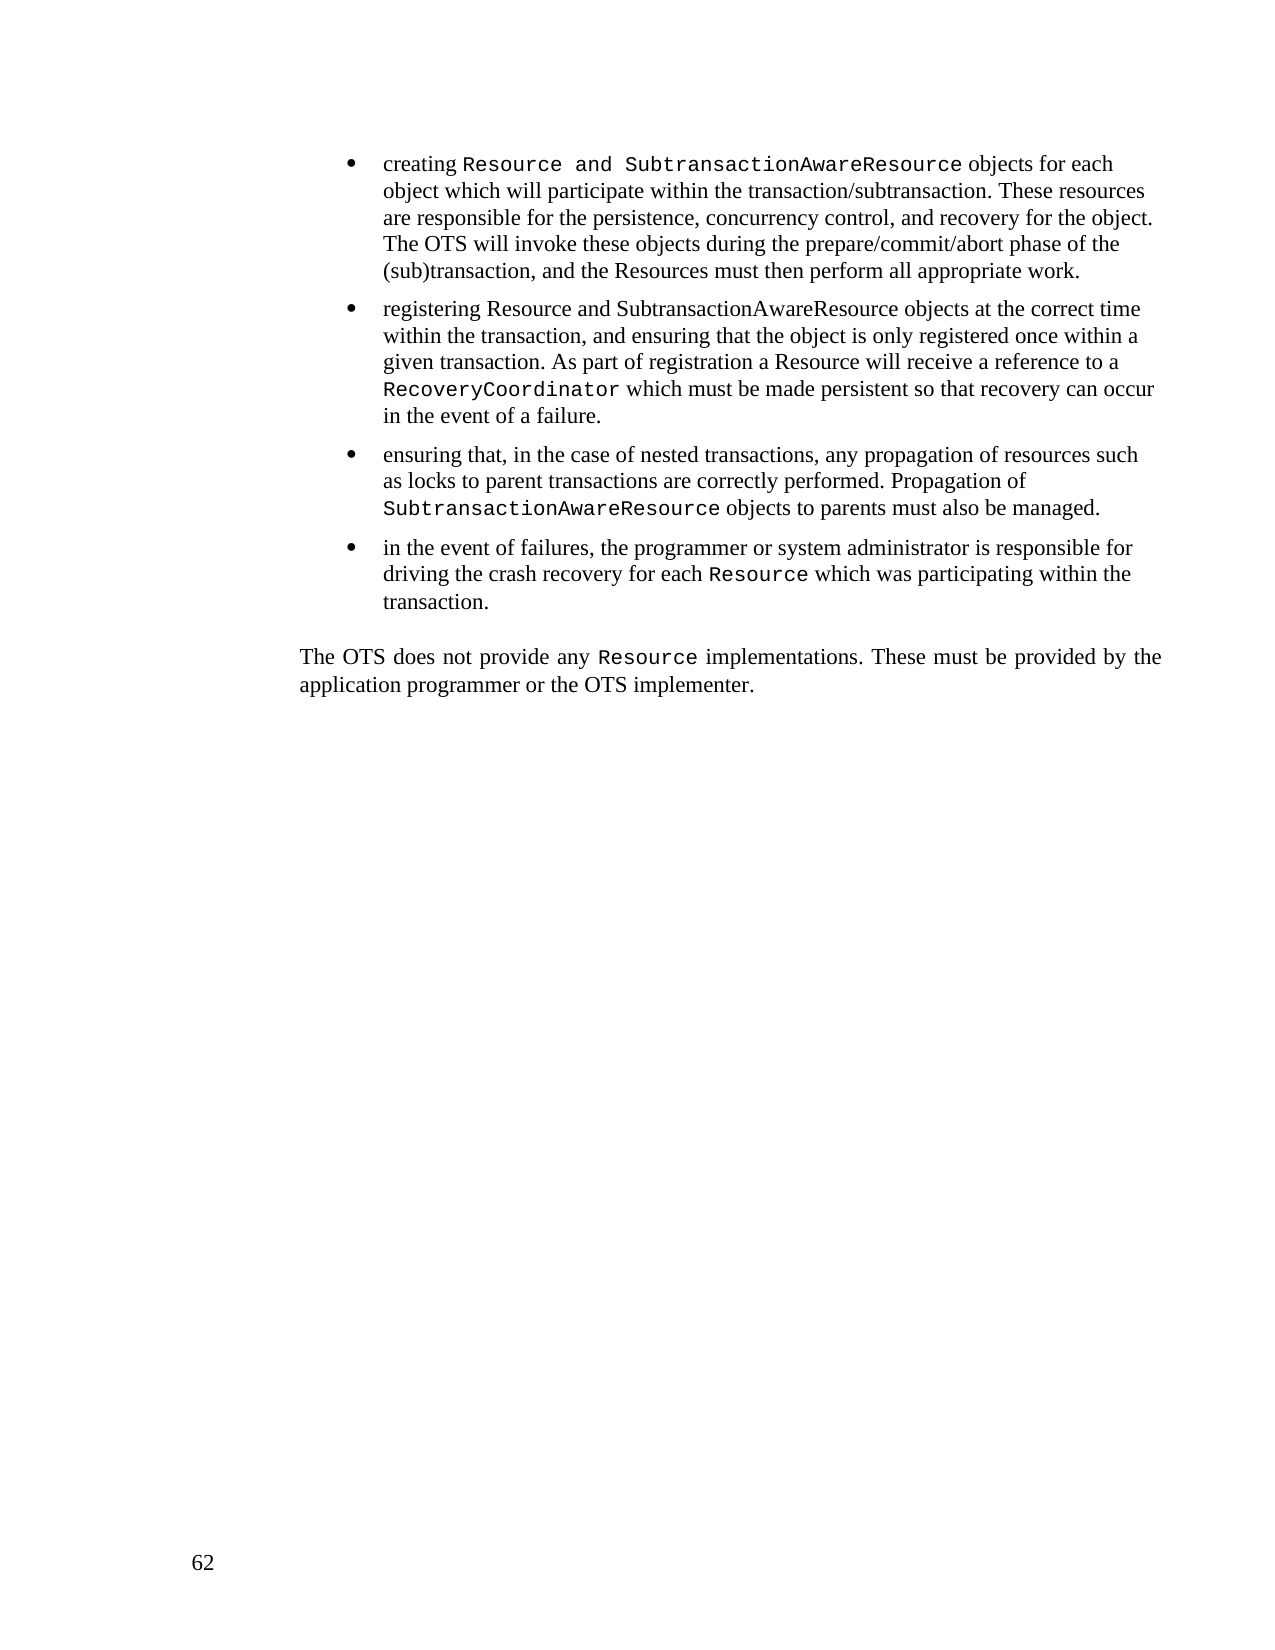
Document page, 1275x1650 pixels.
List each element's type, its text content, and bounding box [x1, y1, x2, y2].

list ensuring that, in the case of nested transactions, any propagation of resources such as locks to parent transactions are correctly performed. Propagation of SubtransactionAwareResource objects to parents must also be managed. [347, 441, 1162, 521]
text The OTS does not provide any Resource implementations. These must be provided by the application programmer or the OTS implementer. [299, 643, 1162, 697]
list creating Resource and SubtransactionAwareResource objects for each object which will participate within the transaction/subtransaction. These resources are responsible for the persistence, concurrency control, and recovery for the object. The OTS will invoke these objects during the prepare/commit/abort phase of the (sub)transaction, and the Resources must then perform all appropriate work. [347, 150, 1162, 283]
list in the event of failures, the programmer or system administrator is responsible for driving the crash recovery for each Resource which was participating within the transaction. [347, 534, 1162, 614]
list registering Resource and SubtransactionAwareResource objects at the correct time within the transaction, and ensuring that the object is only registered once within a given transaction. As part of registration a Resource will receive a reference to a RecoveryCoordinator which must be made persistent so that recovery can occur in the event of a failure. [347, 296, 1162, 428]
